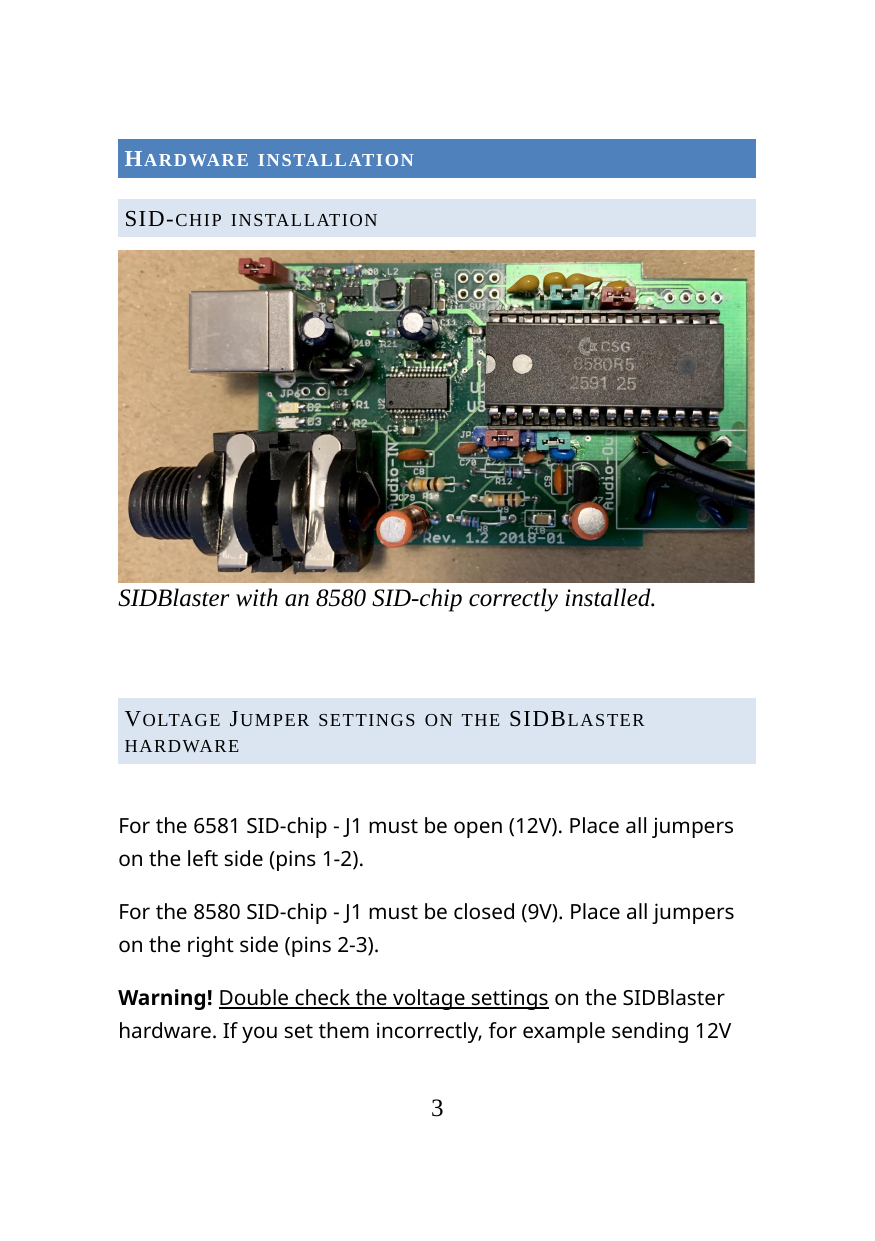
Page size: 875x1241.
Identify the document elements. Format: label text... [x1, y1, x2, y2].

text For the 8580 SID-chip - J1 must be closed (9V). Place all jumpers on the right side (pins 2-3). [118, 897, 756, 958]
text For the 6581 SID-chip - J1 must be open (12V). Place all jumpers on the left side (pins 1-2). [118, 811, 756, 872]
subtitle Voltage Jumper settings on the SIDBlaster hardware [124, 705, 750, 757]
text Warning! Double check the voltage settings on the SIDBlaster hardware. If you set them incorrectly, for example sending 12V [118, 983, 756, 1044]
subtitle Hardware installation [124, 145, 750, 172]
subtitle SID-chip installation [124, 205, 750, 231]
picture [118, 250, 755, 583]
text SIDBlaster with an 8580 SID-chip correctly installed. [118, 250, 756, 611]
